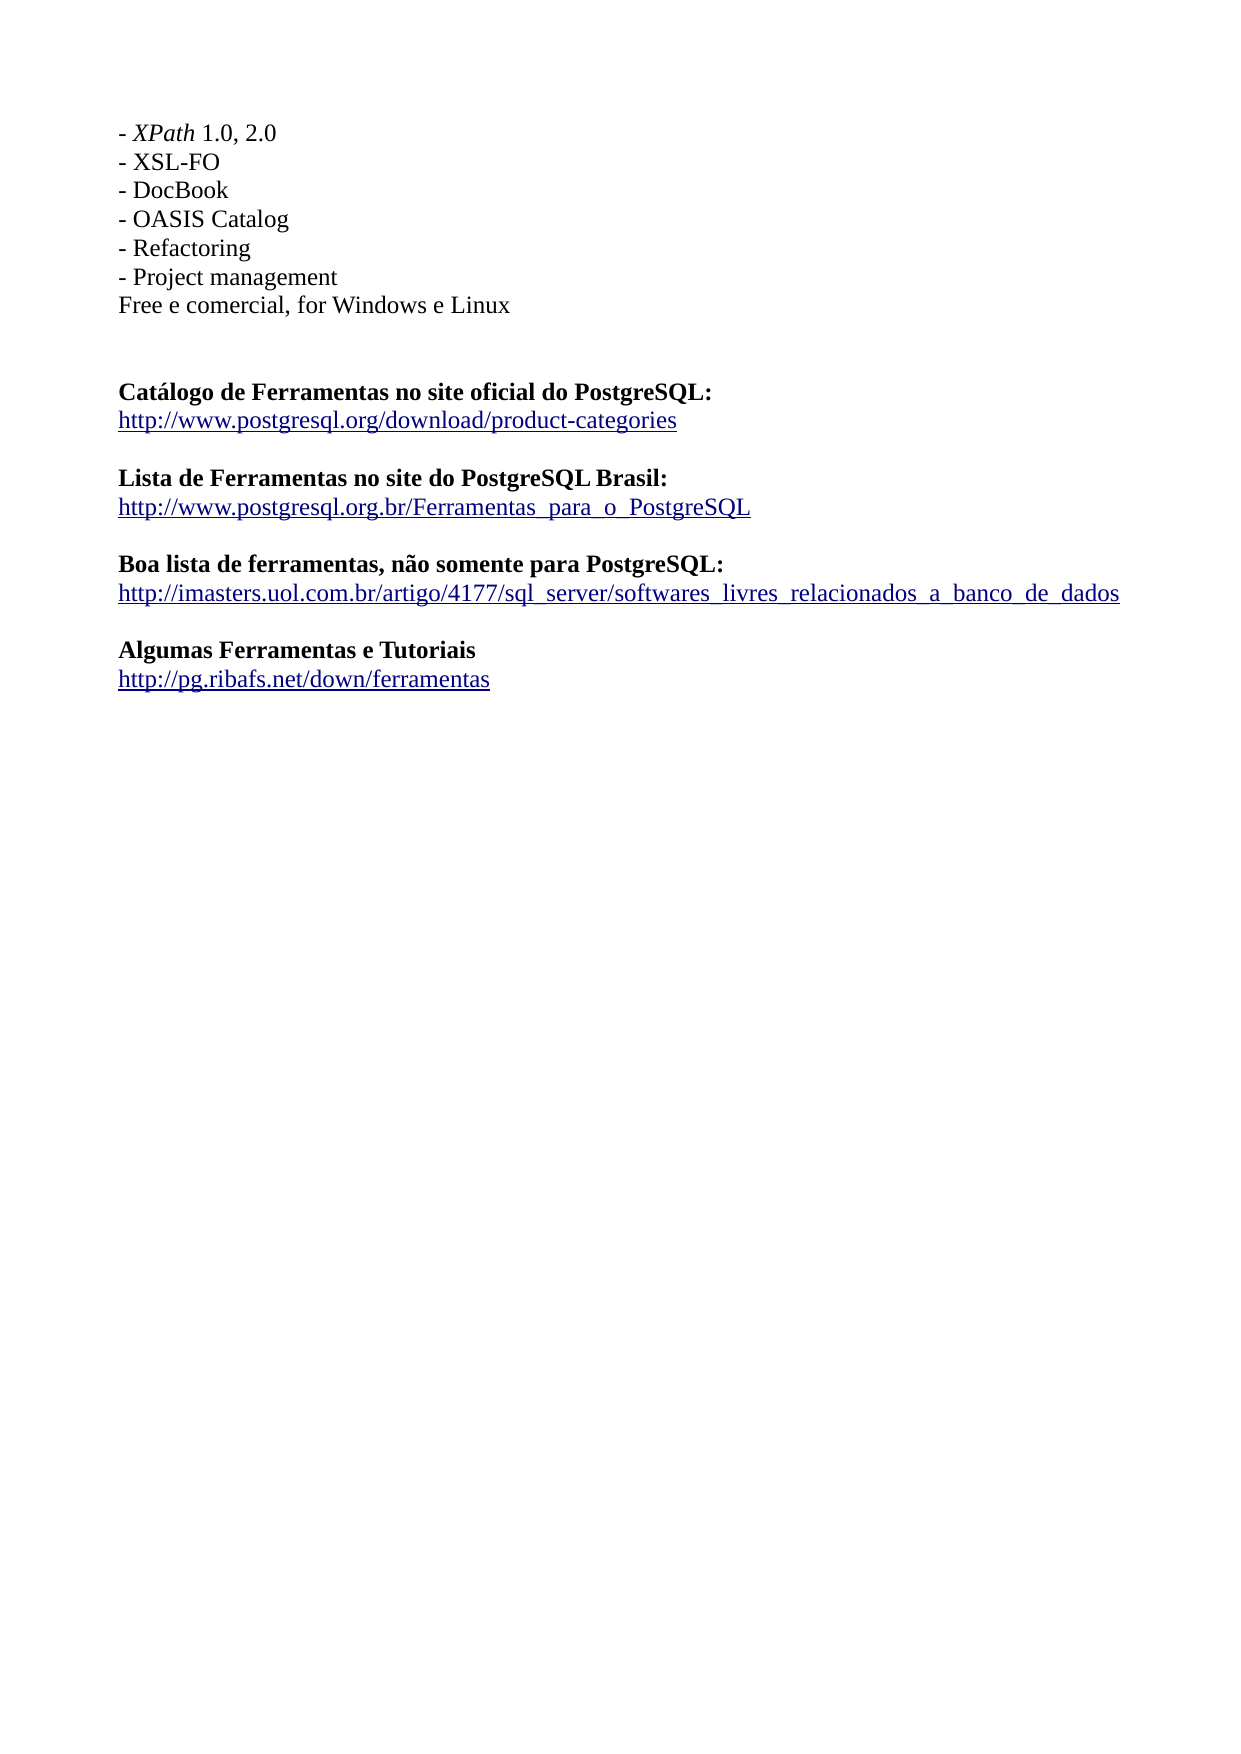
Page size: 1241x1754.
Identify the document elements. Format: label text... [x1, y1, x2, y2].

text http://pg.ribafs.net/down/ferramentas [118, 664, 1122, 693]
text http://www.postgresql.org.br/Ferramentas_para_o_PostgreSQL [118, 492, 1122, 521]
text Lista de Ferramentas no site do PostgreSQL Brasil: [118, 463, 1122, 492]
text - XPath 1.0, 2.0 - XSL-FO - DocBook - OASIS Catalog - Refactoring - Project management [118, 118, 1122, 291]
text http://www.postgresql.org/download/product-categories [118, 406, 1122, 434]
text Free e comercial, for Windows e Linux [118, 291, 1122, 319]
text Boa lista de ferramentas, não somente para PostgreSQL: [118, 549, 1122, 578]
text Algumas Ferramentas e Tutoriais [118, 636, 1122, 664]
text Catálogo de Ferramentas no site oficial do PostgreSQL: [118, 377, 1122, 406]
text http://imasters.uol.com.br/artigo/4177/sql_server/softwares_livres_relacionados_a_banco_de_dados [118, 578, 1122, 607]
